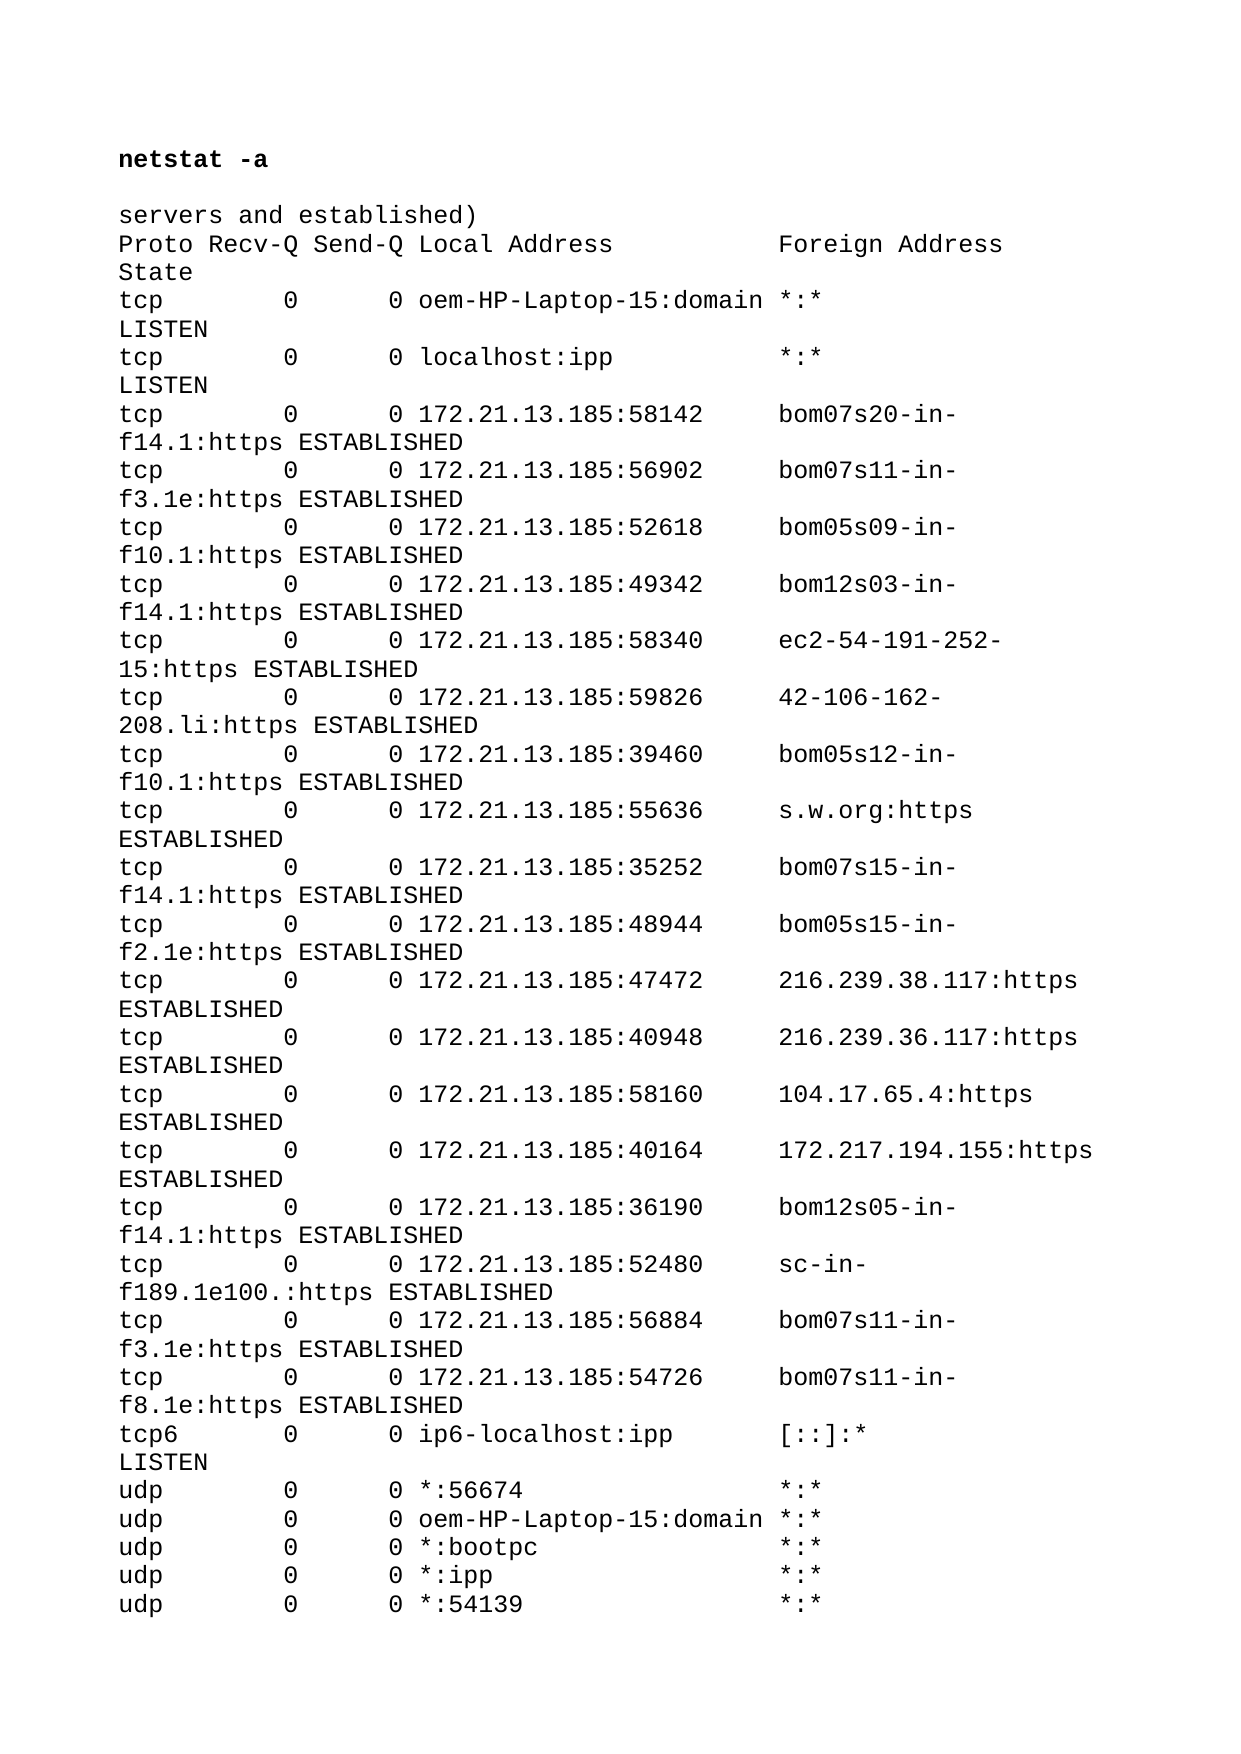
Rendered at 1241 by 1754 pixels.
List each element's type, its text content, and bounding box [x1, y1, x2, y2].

text tcp 0 0 172.21.13.185:39460 bom05s12-in-f10.1:https ESTABLISHED [118, 741, 1122, 798]
text udp 0 0 *:56674 *:* [118, 1478, 1122, 1506]
text udp 0 0 *:ipp *:* [118, 1563, 1122, 1591]
text tcp 0 0 172.21.13.185:48944 bom05s15-in-f2.1e:https ESTABLISHED [118, 911, 1122, 968]
text tcp 0 0 localhost:ipp *:* LISTEN [118, 345, 1122, 401]
text tcp 0 0 172.21.13.185:36190 bom12s05-in-f14.1:https ESTABLISHED [118, 1195, 1122, 1251]
text tcp 0 0 172.21.13.185:49342 bom12s03-in-f14.1:https ESTABLISHED [118, 571, 1122, 628]
text tcp 0 0 172.21.13.185:58142 bom07s20-in-f14.1:https ESTABLISHED [118, 401, 1122, 458]
text tcp 0 0 172.21.13.185:55636 s.w.org:https ESTABLISHED [118, 798, 1122, 855]
text Proto Recv-Q Send-Q Local Address Foreign Address State [118, 231, 1122, 288]
text tcp 0 0 172.21.13.185:52618 bom05s09-in-f10.1:https ESTABLISHED [118, 515, 1122, 571]
text tcp 0 0 172.21.13.185:47472 216.239.38.117:https ESTABLISHED [118, 968, 1122, 1025]
text tcp 0 0 172.21.13.185:56884 bom07s11-in-f3.1e:https ESTABLISHED [118, 1308, 1122, 1365]
text tcp 0 0 172.21.13.185:58340 ec2-54-191-252-15:https ESTABLISHED [118, 628, 1122, 685]
text tcp 0 0 172.21.13.185:35252 bom07s15-in-f14.1:https ESTABLISHED [118, 855, 1122, 911]
text udp 0 0 *:54139 *:* [118, 1591, 1122, 1620]
text tcp 0 0 172.21.13.185:40948 216.239.36.117:https ESTABLISHED [118, 1025, 1122, 1081]
text tcp 0 0 172.21.13.185:56902 bom07s11-in-f3.1e:https ESTABLISHED [118, 458, 1122, 515]
text netstat -a [118, 146, 1122, 175]
text tcp6 0 0 ip6-localhost:ipp [::]:* LISTEN [118, 1421, 1122, 1478]
text tcp 0 0 172.21.13.185:40164 172.217.194.155:https ESTABLISHED [118, 1138, 1122, 1195]
text tcp 0 0 172.21.13.185:58160 104.17.65.4:https ESTABLISHED [118, 1081, 1122, 1138]
text tcp 0 0 172.21.13.185:52480 sc-in-f189.1e100.:https ESTABLISHED [118, 1251, 1122, 1308]
text udp 0 0 *:bootpc *:* [118, 1535, 1122, 1563]
text servers and established) [118, 203, 1122, 231]
text tcp 0 0 172.21.13.185:59826 42-106-162-208.li:https ESTABLISHED [118, 685, 1122, 741]
text tcp 0 0 172.21.13.185:54726 bom07s11-in-f8.1e:https ESTABLISHED [118, 1365, 1122, 1421]
text tcp 0 0 oem-HP-Laptop-15:domain *:* LISTEN [118, 288, 1122, 345]
text udp 0 0 oem-HP-Laptop-15:domain *:* [118, 1506, 1122, 1535]
